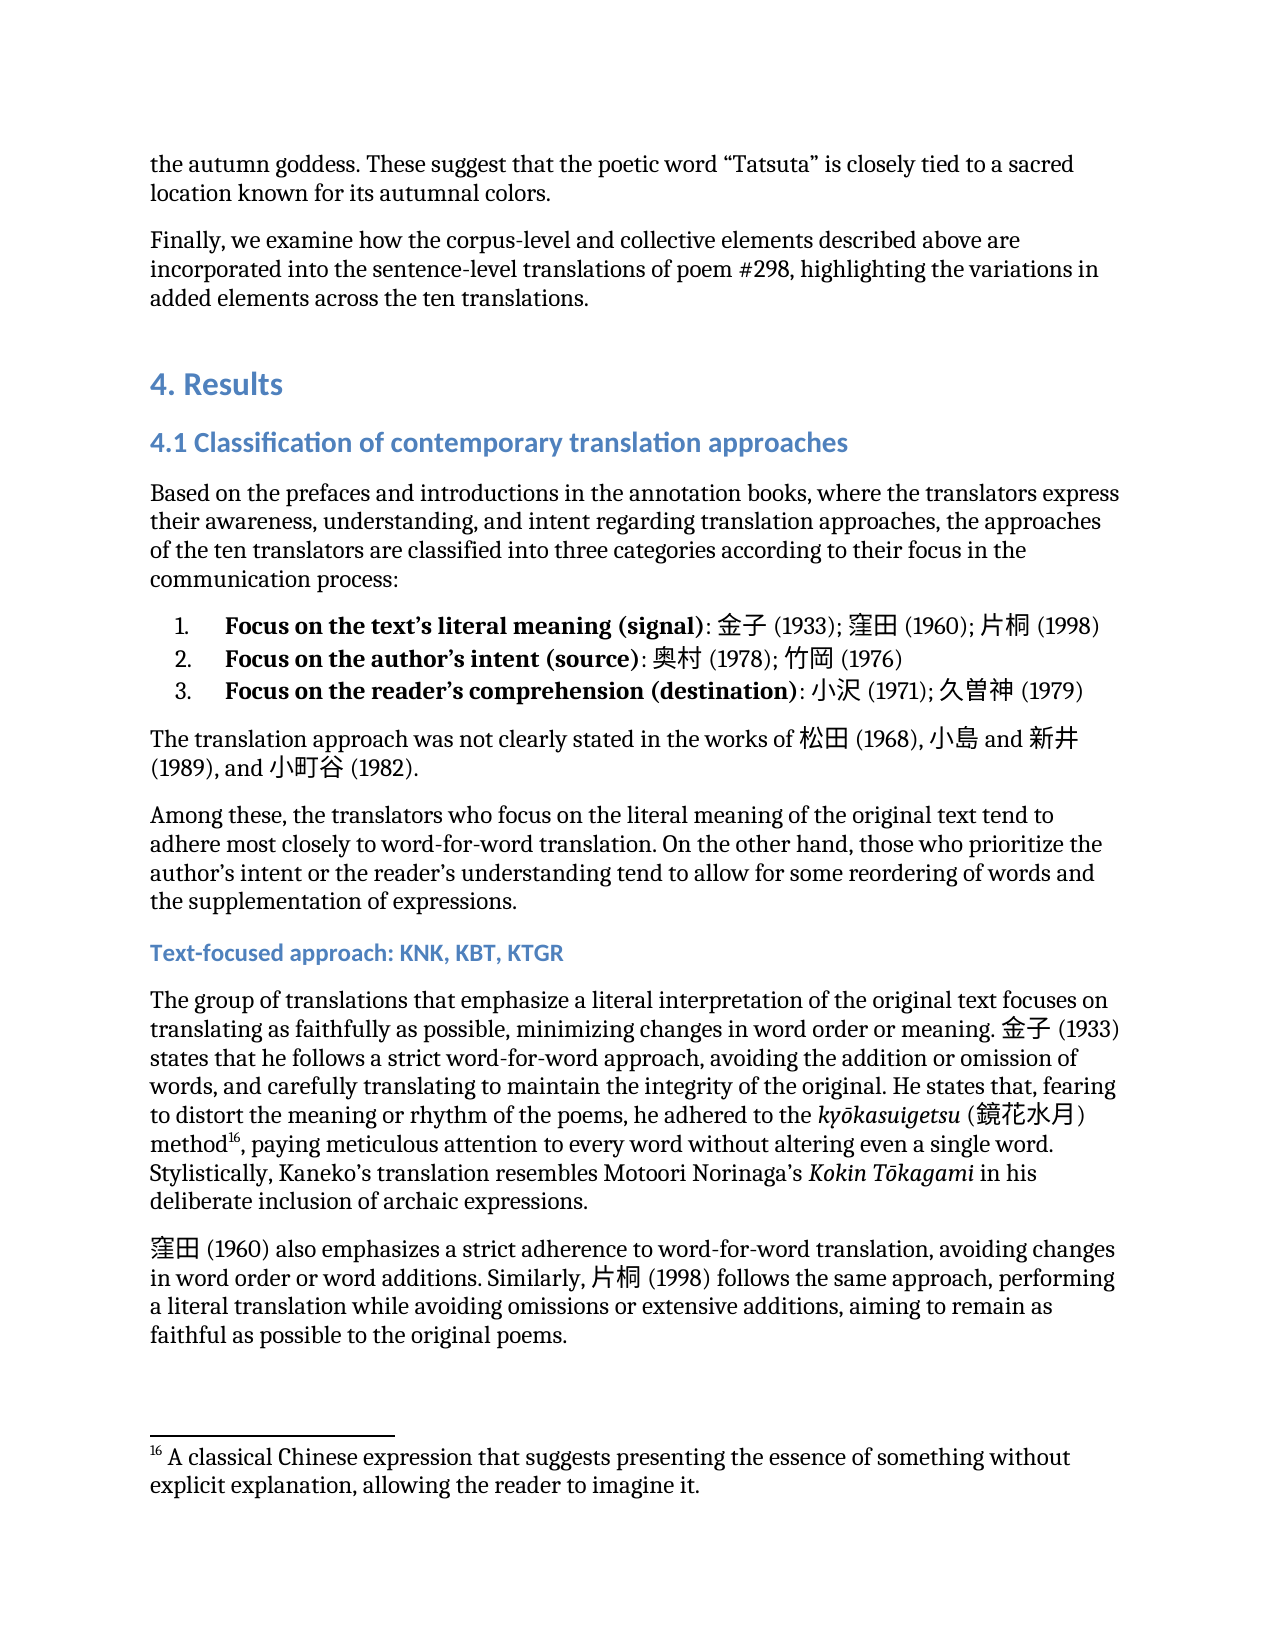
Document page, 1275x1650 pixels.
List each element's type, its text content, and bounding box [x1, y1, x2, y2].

subtitle 4.1 Classification of contemporary translation approaches [150, 424, 1125, 460]
text Based on the prefaces and introductions in the annotation books, where the translators express their awareness, understanding, and intent regarding translation approaches, the approaches of the ten translators are classified into three categories according to their focus in the communication process: [150, 478, 1125, 593]
text The group of translations that emphasize a literal interpretation of the original text focuses on translating as faithfully as possible, minimizing changes in word order or meaning. 金子 (1933) states that he follows a strict word-for-word approach, avoiding the addition or omission of words, and carefully translating to maintain the integrity of the original. He states that, fearing to distort the meaning or rhythm of the poems, he adhered to the kyōkasuigetsu (鏡花水月) method, paying meticulous attention to every word without altering even a single word. Stylistically, Kaneko’s translation resembles Motoori Norinaga’s Kokin Tōkagami in his deliberate inclusion of archaic expressions. [150, 986, 1125, 1216]
subtitle 4. Results [150, 362, 1125, 403]
text A classical Chinese expression that suggests presenting the essence of something without explicit explanation, allowing the reader to imagine it. [150, 1442, 1125, 1500]
list Focus on the author’s intent (source): 奥村 (1978); 竹岡 (1976) [175, 645, 1125, 673]
text the autumn goddess. These suggest that the poetic word “Tatsuta” is closely tied to a sacred location known for its autumnal colors. [150, 150, 1125, 207]
text Among these, the translators who focus on the literal meaning of the original text tend to adhere most closely to word-for-word translation. On the other hand, those who prioritize the author’s intent or the reader’s understanding tend to allow for some reordering of words and the supplementation of expressions. [150, 801, 1125, 916]
text The translation approach was not clearly stated in the works of 松田 (1968), 小島 and 新井 (1989), and 小町谷 (1982). [150, 725, 1125, 782]
text 窪田 (1960) also emphasizes a strict adherence to word-for-word translation, avoiding changes in word order or word additions. Similarly, 片桐 (1998) follows the same approach, performing a literal translation while avoiding omissions or extensive additions, aiming to remain as faithful as possible to the original poems. [150, 1235, 1125, 1350]
list Focus on the reader’s comprehension (destination): 小沢 (1971); 久曽神 (1979) [175, 677, 1125, 706]
text Finally, we examine how the corpus-level and collective elements described above are incorporated into the sentence-level translations of poem #298, highlighting the variations in added elements across the ten translations. [150, 226, 1125, 312]
subtitle Text-focused approach: KNK, KBT, KTGR [150, 937, 1125, 967]
list Focus on the text’s literal meaning (signal): 金子 (1933); 窪田 (1960); 片桐 (1998) [175, 612, 1125, 641]
